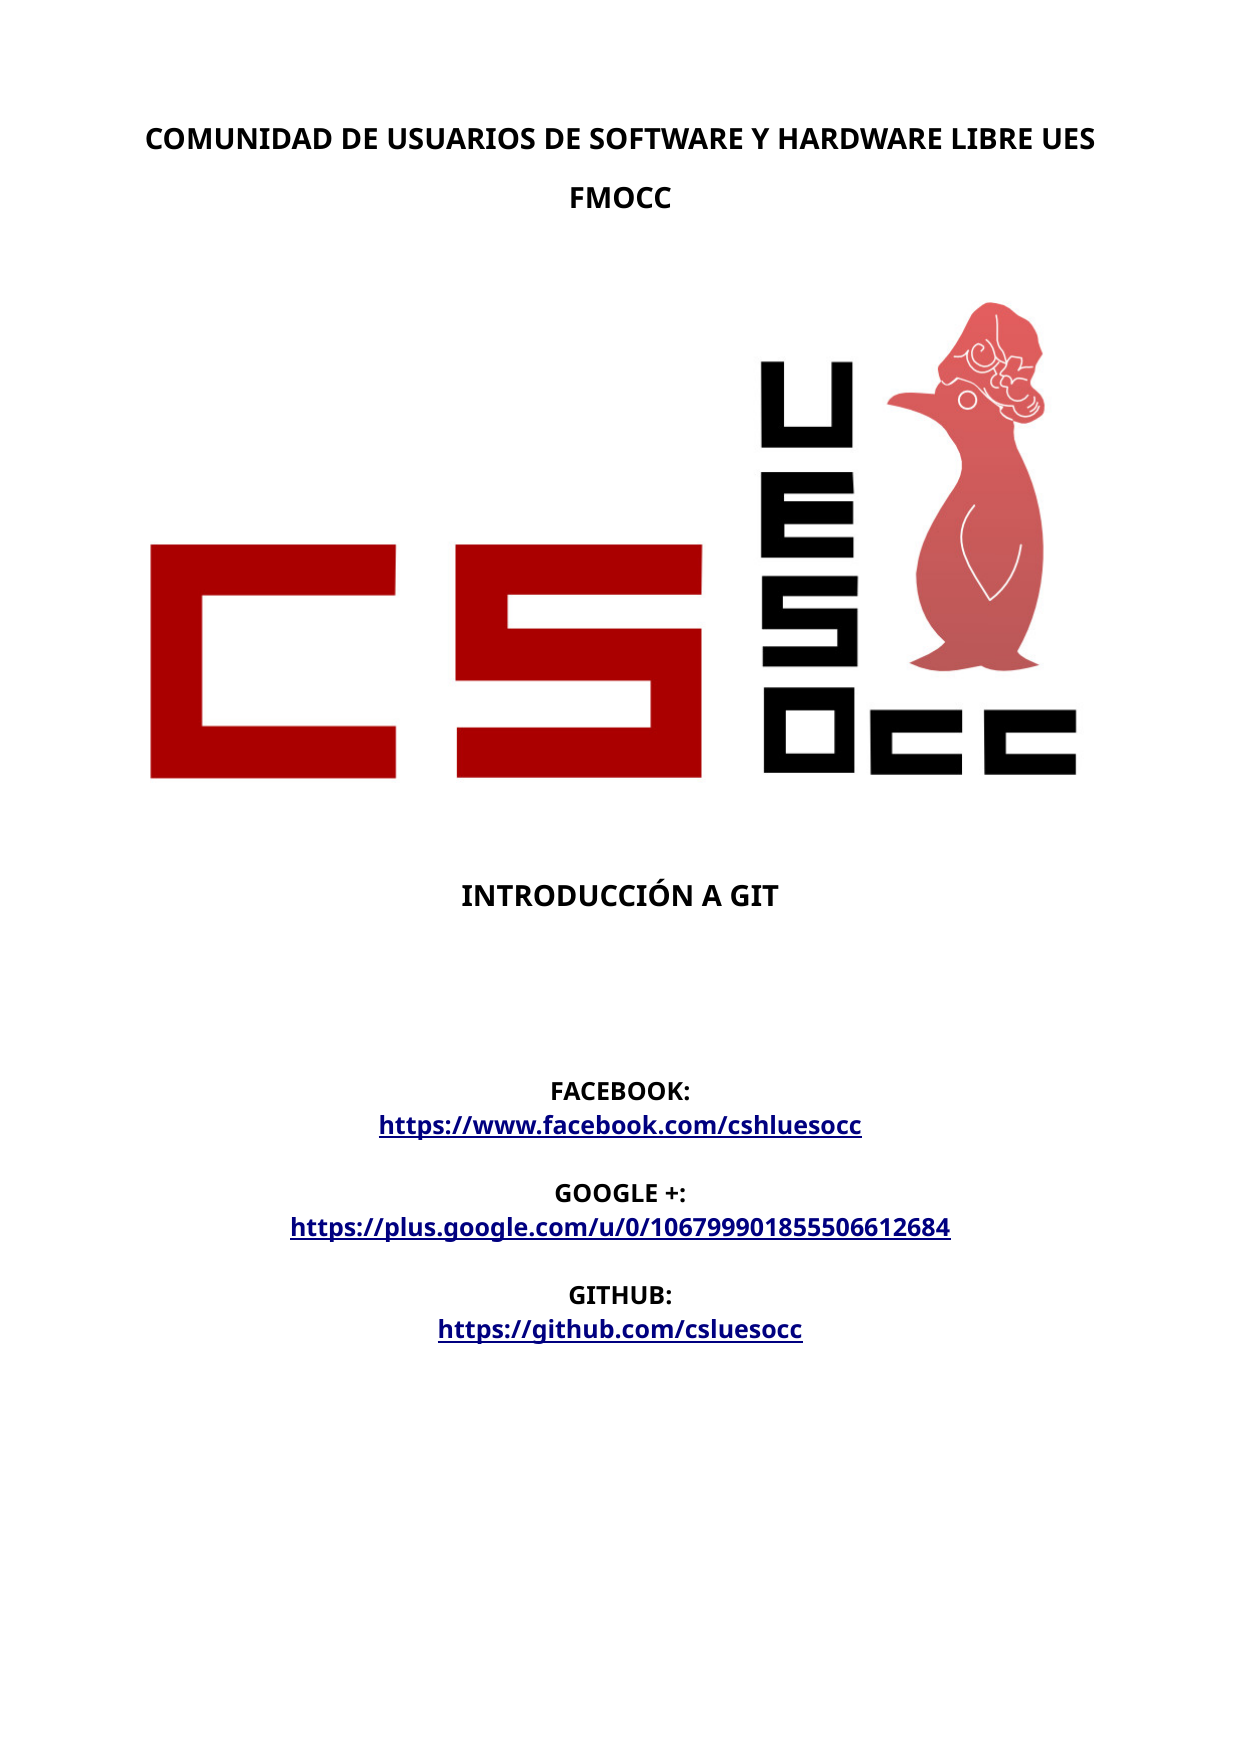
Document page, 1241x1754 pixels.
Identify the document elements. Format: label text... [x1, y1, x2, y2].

text FACEBOOK: [118, 1073, 1122, 1107]
text INTRODUCCIÓN A GIT [118, 875, 1122, 915]
text GOOGLE +: [118, 1176, 1122, 1210]
text COMUNIDAD DE USUARIOS DE SOFTWARE Y HARDWARE LIBRE UES FMOCC [118, 118, 1122, 268]
picture [118, 284, 1123, 807]
text GITHUB: [118, 1278, 1122, 1312]
text https://github.com/csluesocc [118, 1312, 1122, 1346]
text https://www.facebook.com/cshluesocc [118, 1107, 1122, 1142]
text https://plus.google.com/u/0/106799901855506612684 [118, 1210, 1122, 1244]
